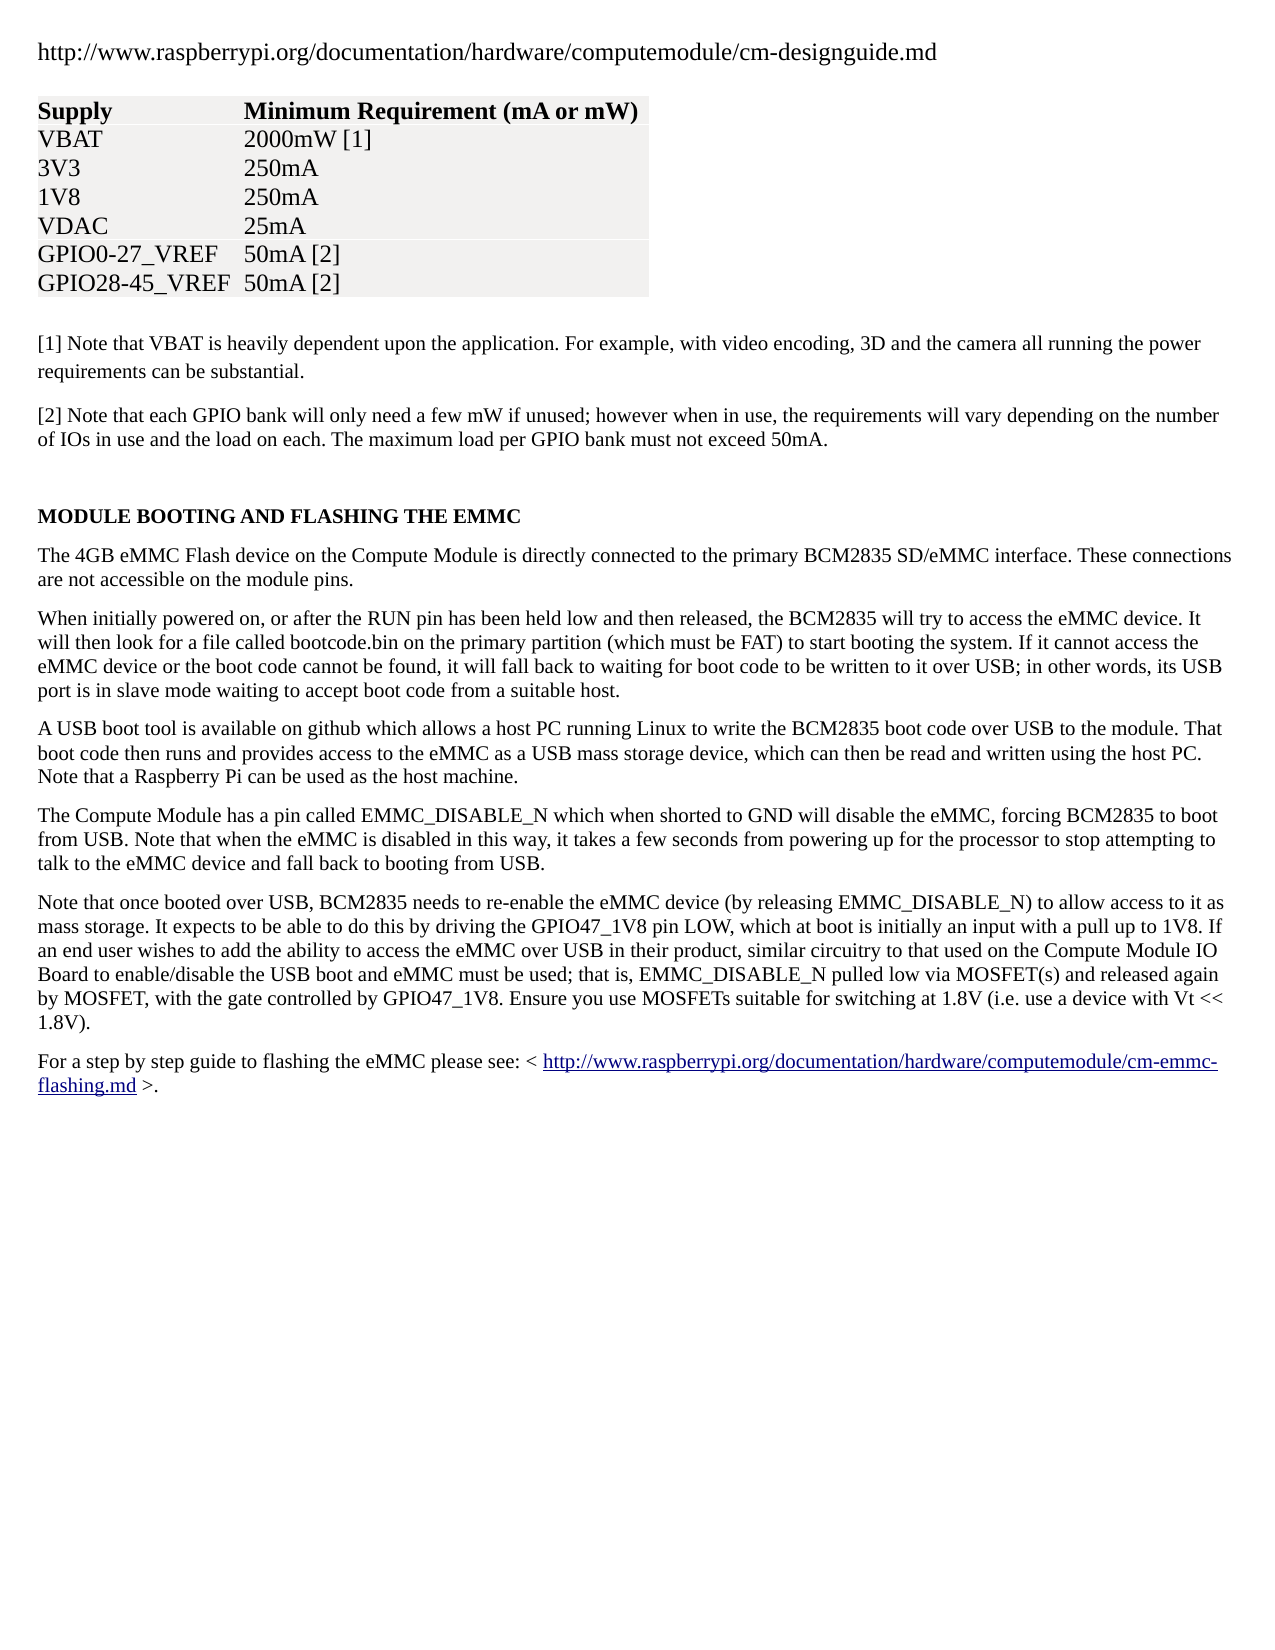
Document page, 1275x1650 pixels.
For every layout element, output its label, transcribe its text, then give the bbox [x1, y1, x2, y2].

table_cell 50mA [2] [244, 240, 649, 268]
table_cell 250mA [244, 182, 649, 211]
table_cell 50mA [2] [244, 268, 649, 297]
text The Compute Module has a pin called EMMC_DISABLE_N which when shorted to GND will disable the eMMC, forcing BCM2835 to boot from USB. Note that when the eMMC is disabled in this way, it takes a few seconds from powering up for the processor to stop attempting to talk to the eMMC device and fall back to booting from USB. [37, 803, 1237, 875]
table_cell 1V8 [38, 182, 244, 211]
table_header Minimum Requirement (mA or mW) [244, 96, 649, 124]
table_cell 2000mW [1] [244, 125, 649, 153]
table_cell 3V3 [38, 153, 244, 182]
text For a step by step guide to flashing the eMMC please see: < http://www.raspberrypi.org/documentation/hardware/computemodule/cm-emmc-flashing.md >. [37, 1049, 1237, 1097]
table_cell VBAT [38, 125, 244, 153]
text The 4GB eMMC Flash device on the Compute Module is directly connected to the primary BCM2835 SD/eMMC interface. These connections are not accessible on the module pins. [37, 543, 1237, 591]
text [1] Note that VBAT is heavily dependent upon the application. For example, with video encoding, 3D and the camera all running the power requirements can be substantial. [37, 297, 1237, 383]
table_cell GPIO0-27_VREF [38, 240, 244, 268]
text MODULE BOOTING AND FLASHING THE EMMC [37, 504, 1237, 528]
table_header Supply [38, 96, 244, 124]
table_cell VDAC [38, 211, 244, 239]
text [2] Note that each GPIO bank will only need a few mW if unused; however when in use, the requirements will vary depending on the number of IOs in use and the load on each. The maximum load per GPIO bank must not exceed 50mA. [37, 403, 1237, 451]
text Note that once booted over USB, BCM2835 needs to re-enable the eMMC device (by releasing EMMC_DISABLE_N) to allow access to it as mass storage. It expects to be able to do this by driving the GPIO47_1V8 pin LOW, which at boot is initially an input with a pull up to 1V8. If an end user wishes to add the ability to access the eMMC over USB in their product, similar circuitry to that used on the Compute Module IO Board to enable/disable the USB boot and eMMC must be used; that is, EMMC_DISABLE_N pulled low via MOSFET(s) and released again by MOSFET, with the gate controlled by GPIO47_1V8. Ensure you use MOSFETs suitable for switching at 1.8V (i.e. use a device with Vt << 1.8V). [37, 890, 1237, 1034]
text A USB boot tool is available on github which allows a host PC running Linux to write the BCM2835 boot code over USB to the module. That boot code then runs and provides access to the eMMC as a USB mass storage device, which can then be read and written using the host PC. Note that a Raspberry Pi can be used as the host machine. [37, 716, 1237, 788]
table_cell GPIO28-45_VREF [38, 268, 244, 297]
table_cell 25mA [244, 211, 649, 239]
text When initially powered on, or after the RUN pin has been held low and then released, the BCM2835 will try to access the eMMC device. It will then look for a file called bootcode.bin on the primary partition (which must be FAT) to start booting the system. If it cannot access the eMMC device or the boot code cannot be found, it will fall back to waiting for boot code to be written to it over USB; in other words, its USB port is in slave mode waiting to accept boot code from a suitable host. [37, 606, 1237, 702]
table_cell 250mA [244, 153, 649, 182]
